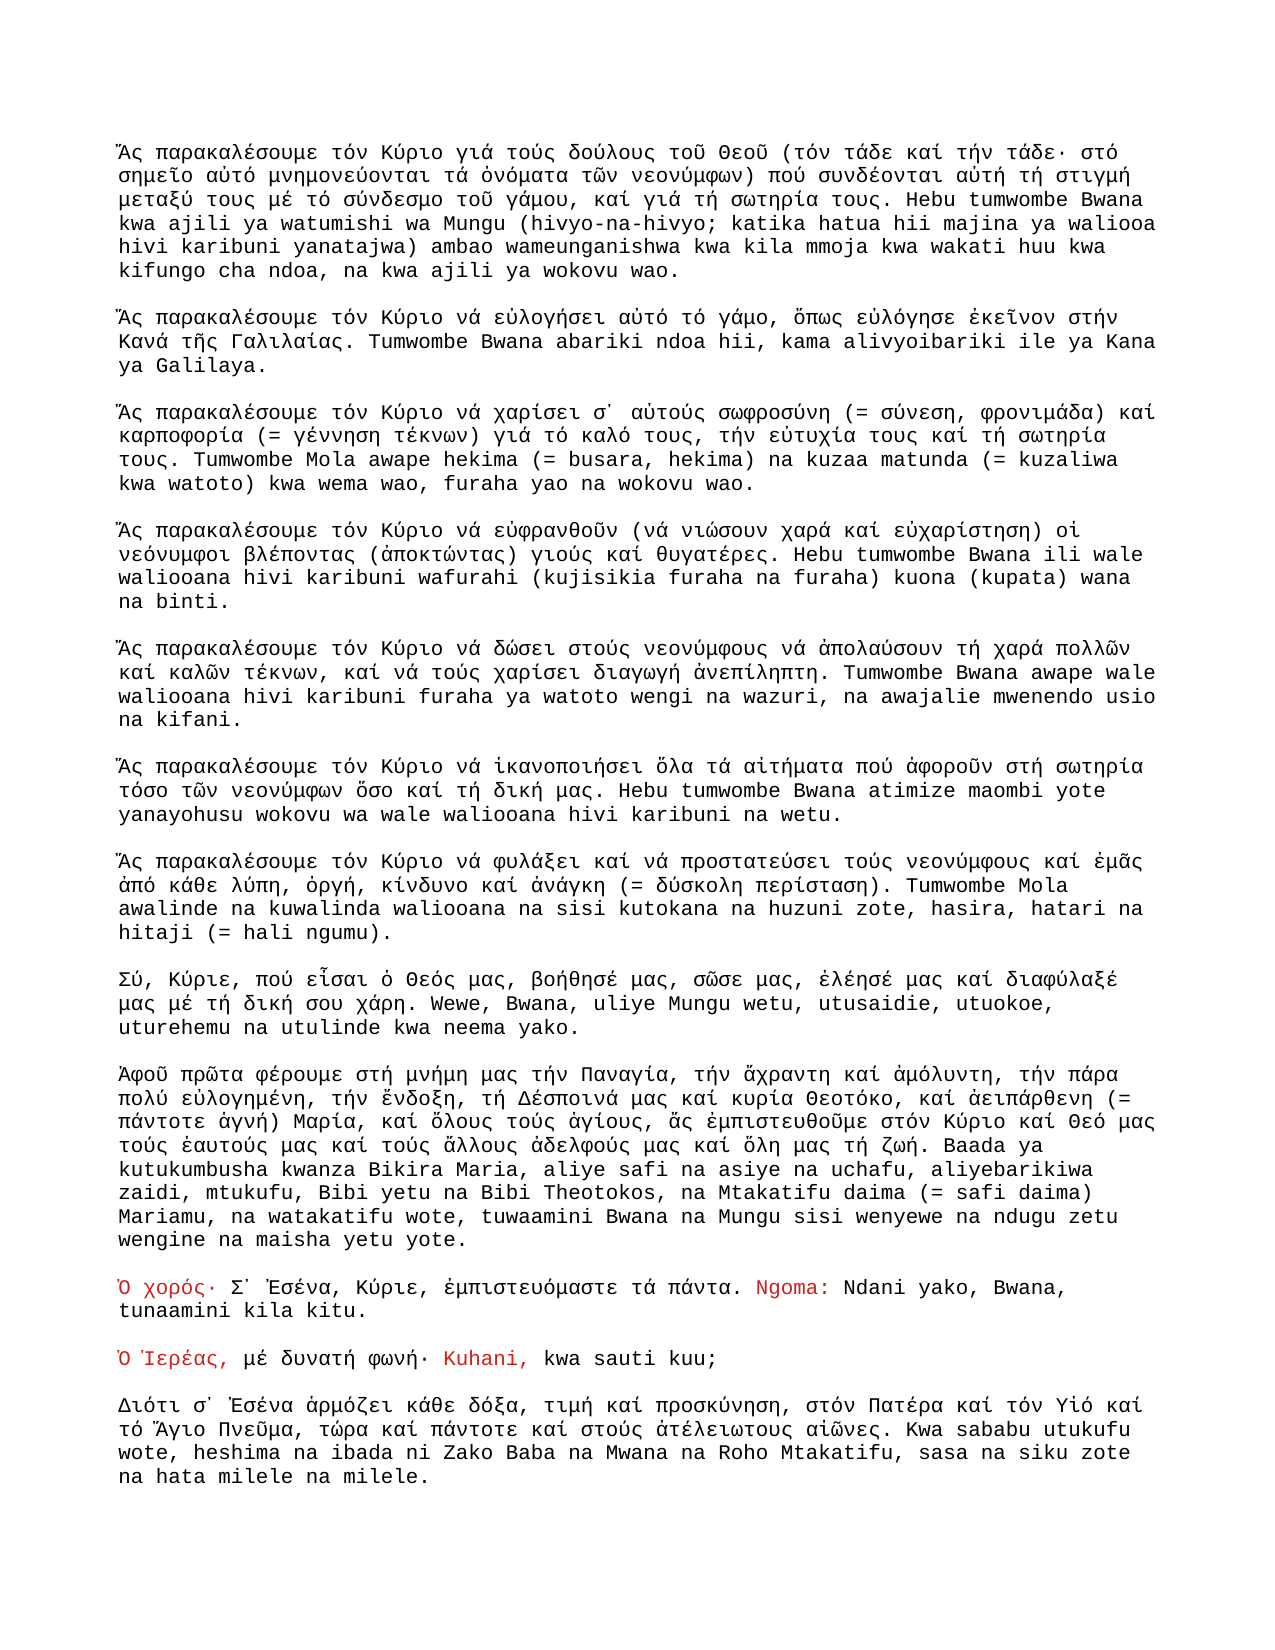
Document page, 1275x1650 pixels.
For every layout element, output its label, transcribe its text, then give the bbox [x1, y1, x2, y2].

text Σύ, Κύριε, πού εἶσαι ὁ Θεός μας, βοήθησέ μας, σῶσε μας, ἐλέησέ μας καί διαφύλαξέ μας μέ τή δική σου χάρη. Wewe, Bwana, uliye Mungu wetu, utusaidie, utuokoe, uturehemu na utulinde kwa neema yako. [118, 969, 1157, 1040]
text Ὁ Ἱερέας, μέ δυνατή φωνή· Kuhani, kwa sauti kuu; [118, 1348, 1157, 1371]
text Ὁ χορός· Σ᾿ Ἐσένα, Κύριε, ἐμπιστευόμαστε τά πάντα. Ngoma: Ndani yako, Bwana, tunaamini kila kitu. [118, 1277, 1157, 1324]
text Ἄς παρακαλέσουμε τόν Κύριο γιά τούς δούλους τοῦ Θεοῦ (τόν τάδε καί τήν τάδε· στό σημεῖο αὐτό μνημονεύονται τά ὀνόματα τῶν νεονύμφων) πού συνδέονται αὐτή τή στιγμή μεταξύ τους μέ τό σύνδεσμο τοῦ γάμου, καί γιά τή σωτηρία τους. Hebu tumwombe Bwana kwa ajili ya watumishi wa Mungu (hivyo-na-hivyo; katika hatua hii majina ya waliooa hivi karibuni yanatajwa) ambao wameunganishwa kwa kila mmoja kwa wakati huu kwa kifungo cha ndoa, na kwa ajili ya wokovu wao. [118, 142, 1157, 284]
text Ἄς παρακαλέσουμε τόν Κύριο νά φυλάξει καί νά προστατεύσει τούς νεονύμφους καί ἐμᾶς ἀπό κάθε λύπη, ὀργή, κίνδυνο καί ἀνάγκη (= δύσκολη περίσταση). Tumwombe Mola awalinde na kuwalinda waliooana na sisi kutokana na huzuni zote, hasira, hatari na hitaji (= hali ngumu). [118, 851, 1157, 946]
text Ἀφοῦ πρῶτα φέρουμε στή μνήμη μας τήν Παναγία, τήν ἄχραντη καί ἀμόλυντη, τήν πάρα πολύ εὐλογημένη, τήν ἔνδοξη, τή Δέσποινά μας καί κυρία Θεοτόκο, καί ἀειπάρθενη (= πάντοτε ἁγνή) Μαρία, καί ὅλους τούς ἁγίους, ἄς ἐμπιστευθοῦμε στόν Κύριο καί Θεό μας τούς ἑαυτούς μας καί τούς ἄλλους ἀδελφούς μας καί ὅλη μας τή ζωή. Baada ya kutukumbusha kwanza Bikira Maria, aliye safi na asiye na uchafu, aliyebarikiwa zaidi, mtukufu, Bibi yetu na Bibi Theotokos, na Mtakatifu daima (= safi daima) Mariamu, na watakatifu wote, tuwaamini Bwana na Mungu sisi wenyewe na ndugu zetu wengine na maisha yetu yote. [118, 1064, 1157, 1253]
text Ἄς παρακαλέσουμε τόν Κύριο νά χαρίσει σ᾿ αὐτούς σωφροσύνη (= σύνεση, φρονιμάδα) καί καρποφορία (= γέννηση τέκνων) γιά τό καλό τους, τήν εὐτυχία τους καί τή σωτηρία τους. Tumwombe Mola awape hekima (= busara, hekima) na kuzaa matunda (= kuzaliwa kwa watoto) kwa wema wao, furaha yao na wokovu wao. [118, 402, 1157, 496]
text Ἄς παρακαλέσουμε τόν Κύριο νά ἱκανοποιήσει ὅλα τά αἰτήματα πού ἀφοροῦν στή σωτηρία τόσο τῶν νεονύμφων ὅσο καί τή δική μας. Hebu tumwombe Bwana atimize maombi yote yanayohusu wokovu wa wale waliooana hivi karibuni na wetu. [118, 757, 1157, 827]
text Ἄς παρακαλέσουμε τόν Κύριο νά εὐφρανθοῦν (νά νιώσουν χαρά καί εὐχαρίστηση) οἱ νεόνυμφοι βλέποντας (ἀποκτώντας) γιούς καί θυγατέρες. Hebu tumwombe Bwana ili wale waliooana hivi karibuni wafurahi (kujisikia furaha na furaha) kuona (kupata) wana na binti. [118, 520, 1157, 615]
text Ἄς παρακαλέσουμε τόν Κύριο νά δώσει στούς νεονύμφους νά ἀπολαύσουν τή χαρά πολλῶν καί καλῶν τέκνων, καί νά τούς χαρίσει διαγωγή ἀνεπίληπτη. Tumwombe Bwana awape wale waliooana hivi karibuni furaha ya watoto wengi na wazuri, na awajalie mwenendo usio na kifani. [118, 638, 1157, 733]
text Διότι σ᾿ Ἐσένα ἁρμόζει κάθε δόξα, τιμή καί προσκύνηση, στόν Πατέρα καί τόν Υἱό καί τό Ἅγιο Πνεῦμα, τώρα καί πάντοτε καί στούς ἀτέλειωτους αἰῶνες. Kwa sababu utukufu wote, heshima na ibada ni Zako Baba na Mwana na Roho Mtakatifu, sasa na siku zote na hata milele na milele. [118, 1395, 1157, 1489]
text Ἄς παρακαλέσουμε τόν Κύριο νά εὐλογήσει αὐτό τό γάμο, ὅπως εὐλόγησε ἐκεῖνον στήν Κανά τῆς Γαλιλαίας. Tumwombe Bwana abariki ndoa hii, kama alivyoibariki ile ya Kana ya Galilaya. [118, 307, 1157, 378]
